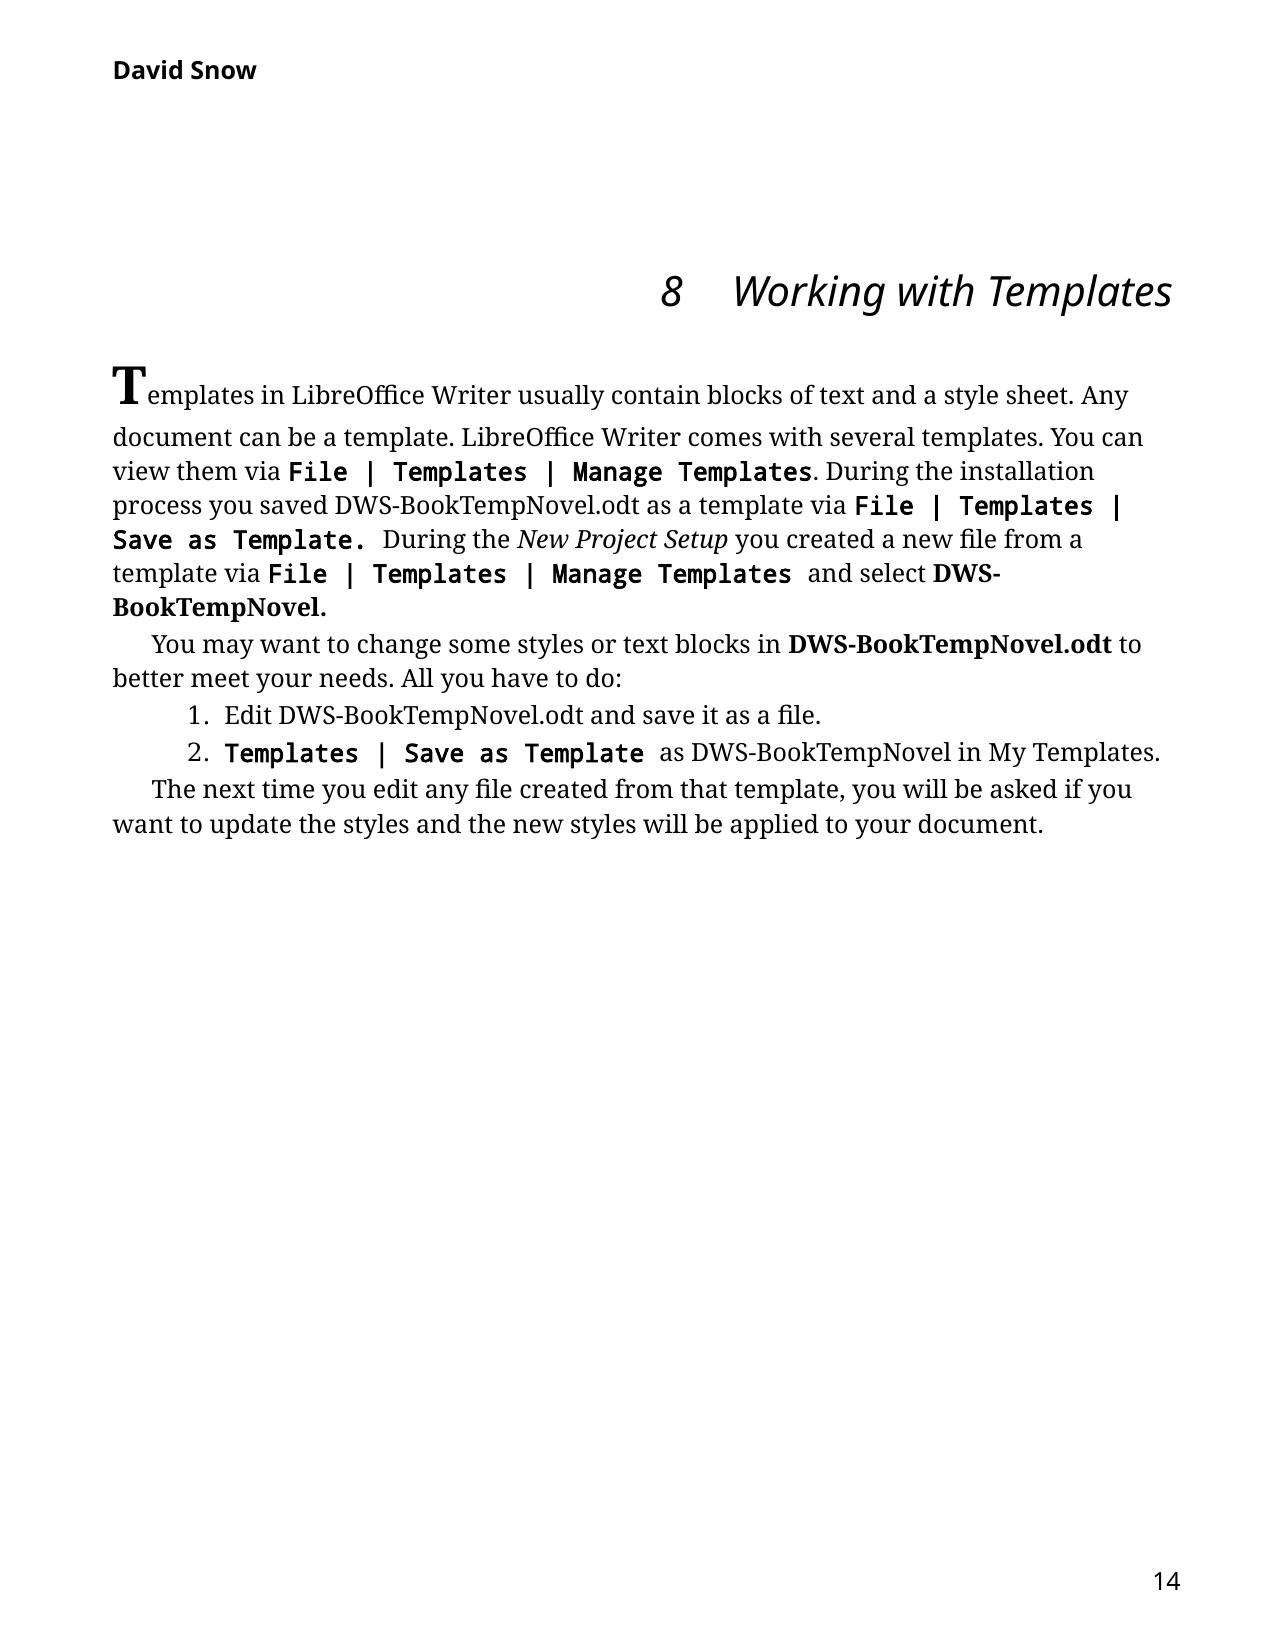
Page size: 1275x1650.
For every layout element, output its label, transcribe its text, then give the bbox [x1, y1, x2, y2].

list Templates | Save as Template as DWS-BookTempNovel in My Templates. [187, 735, 1181, 769]
list Edit DWS-BookTempNovel.odt and save it as a file. [187, 698, 1181, 732]
text Templates in LibreOffice Writer usually contain blocks of text and a style sheet. Any document can be a template. LibreOffice Writer comes with several templates. You can view them via File | Templates | Manage Templates. During the installation process you saved DWS-BookTempNovel.odt as a template via File | Templates | Save as Template. During the New Project Setup you created a new file from a template via File | Templates | Manage Templates and select DWS-BookTempNovel. [112, 348, 1181, 624]
text You may want to change some styles or text blocks in DWS-BookTempNovel.odt to better meet your needs. All you have to do: [112, 627, 1181, 695]
subtitle Working with Templates [112, 258, 1181, 321]
text The next time you edit any file created from that template, you will be asked if you want to update the styles and the new styles will be applied to your document. [112, 772, 1181, 840]
